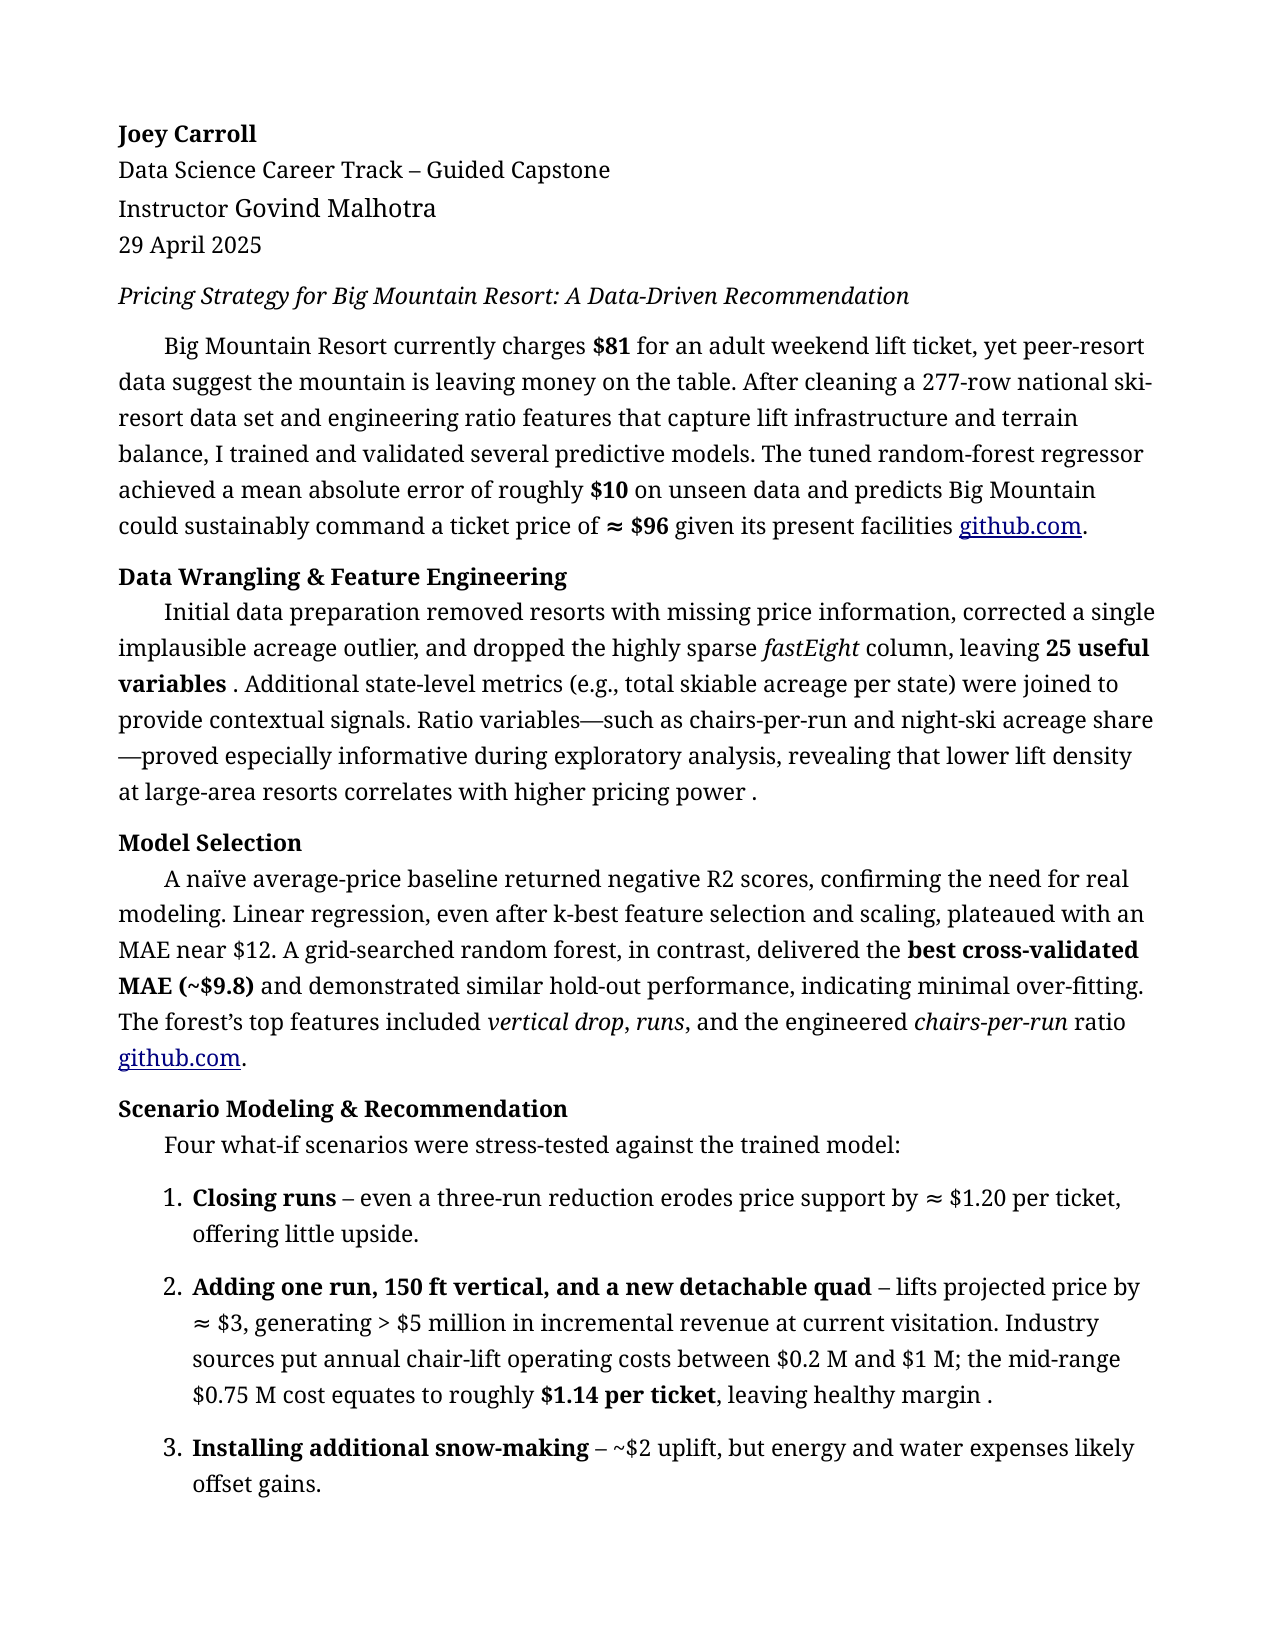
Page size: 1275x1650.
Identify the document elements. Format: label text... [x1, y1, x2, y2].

list Closing runs – even a three-run reduction erodes price support by ≈ $1.20 per ticket, offering little upside. [162, 1179, 1157, 1249]
list Adding one run, 150 ft vertical, and a new detachable quad – lifts projected price by ≈ $3, generating > $5 million in incremental revenue at current visitation. Industry sources put annual chair-lift operating costs between $0.2 M and $1 M; the mid-range $0.75 M cost equates to roughly $1.14 per ticket, leaving healthy margin . [162, 1268, 1157, 1410]
text Big Mountain Resort currently charges $81 for an adult weekend lift ticket, yet peer-resort data suggest the mountain is leaving money on the table. After cleaning a 277-row national ski-resort data set and engineering ratio features that capture lift infrastructure and terrain balance, I trained and validated several predictive models. The tuned random-forest regressor achieved a mean absolute error of roughly $10 on unseen data and predicts Big Mountain could sustainably command a ticket price of ≈ $96 given its present facilities github.com. [118, 330, 1157, 541]
text Model Selection A naïve average-price baseline returned negative R2 scores, confirming the need for real modeling. Linear regression, even after k-best feature selection and scaling, plateaued with an MAE near $12. A grid-searched random forest, in contrast, delivered the best cross-validated MAE (~$9.8) and demonstrated similar hold-out performance, indicating minimal over-fitting. The forest’s top features included vertical drop, runs, and the engineered chairs-per-run ratio github.com. [118, 827, 1157, 1073]
text Joey Carroll Data Science Career Track – Guided Capstone Instructor Govind Malhotra 29 April 2025 [118, 118, 1157, 260]
list Installing additional snow-making – ~$2 uplift, but energy and water expenses likely offset gains. [162, 1429, 1157, 1499]
text Pricing Strategy for Big Mountain Resort: A Data-Driven Recommendation [118, 280, 1157, 311]
text Scenario Modeling & Recommendation Four what-if scenarios were stress-tested against the trained model: [118, 1093, 1157, 1160]
text Data Wrangling & Feature Engineering Initial data preparation removed resorts with missing price information, corrected a single implausible acreage outlier, and dropped the highly sparse fastEight column, leaving 25 useful variables . Additional state-level metrics (e.g., total skiable acreage per state) were joined to provide contextual signals. Ratio variables—such as chairs-per-run and night-ski acreage share—proved especially informative during exploratory analysis, revealing that lower lift density at large-area resorts correlates with higher pricing power . [118, 560, 1157, 807]
